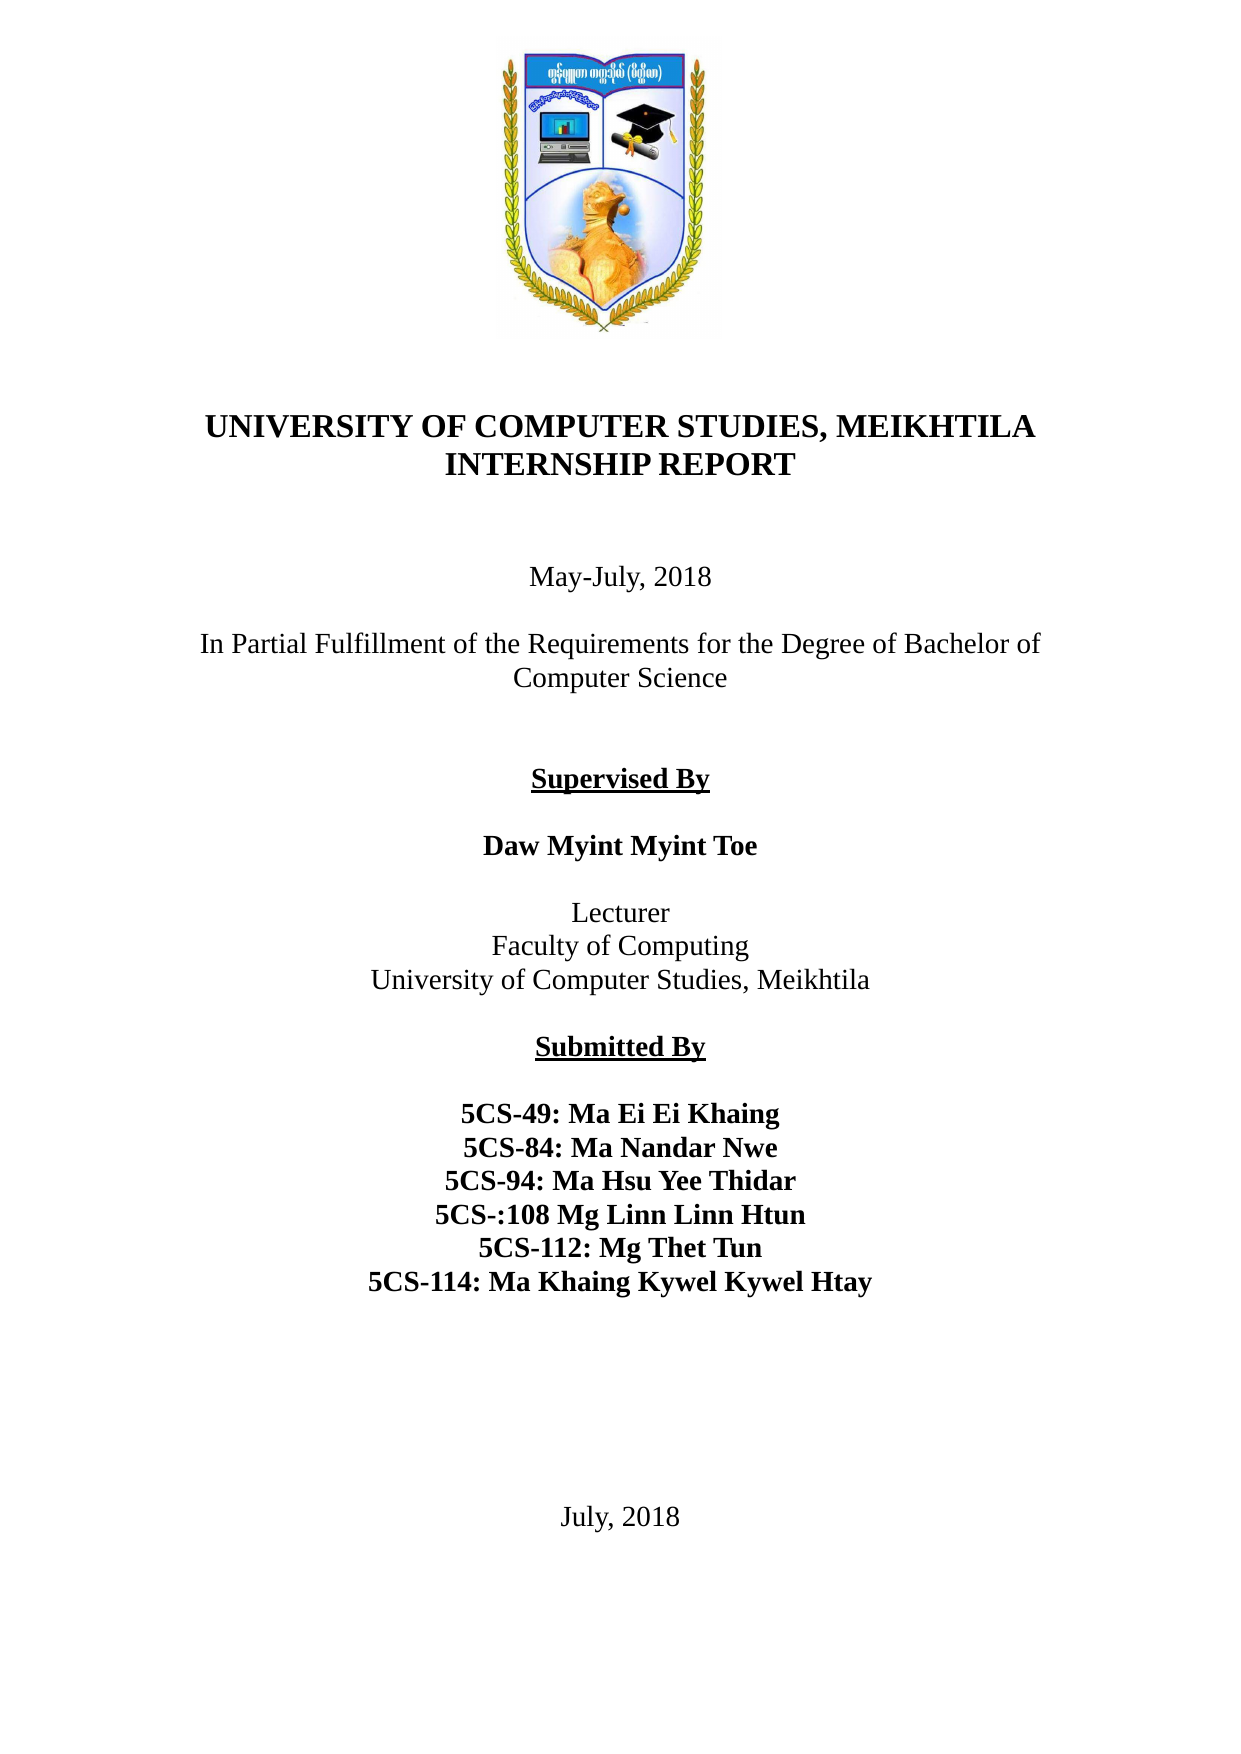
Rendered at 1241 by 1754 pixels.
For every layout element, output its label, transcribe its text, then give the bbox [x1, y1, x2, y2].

text Daw Myint Myint Toe [118, 828, 1122, 861]
text 5CS-:108 Mg Linn Linn Htun [118, 1197, 1122, 1230]
text 5CS-112: Mg Thet Tun [118, 1230, 1122, 1264]
text July, 2018 [118, 1499, 1122, 1532]
text Supervised By [118, 761, 1122, 794]
text Computer Science [118, 660, 1122, 694]
text 5CS-84: Ma Nandar Nwe [118, 1130, 1122, 1163]
text University of Computer Studies, Meikhtila [118, 962, 1122, 996]
text INTERNSHIP REPORT [118, 444, 1122, 483]
text 5CS-49: Ma Ei Ei Khaing [118, 1096, 1122, 1130]
text 5CS-114: Ma Khaing Kywel Kywel Htay [118, 1264, 1122, 1297]
text Submitted By [118, 1029, 1122, 1063]
picture [495, 36, 723, 339]
text Lecturer [118, 895, 1122, 928]
text 5CS-94: Ma Hsu Yee Thidar [118, 1163, 1122, 1197]
text Faculty of Computing [118, 928, 1122, 962]
text UNIVERSITY OF COMPUTER STUDIES, MEIKHTILA [118, 406, 1122, 444]
text May-July, 2018 [118, 559, 1122, 593]
text In Partial Fulfillment of the Requirements for the Degree of Bachelor of [118, 627, 1122, 660]
